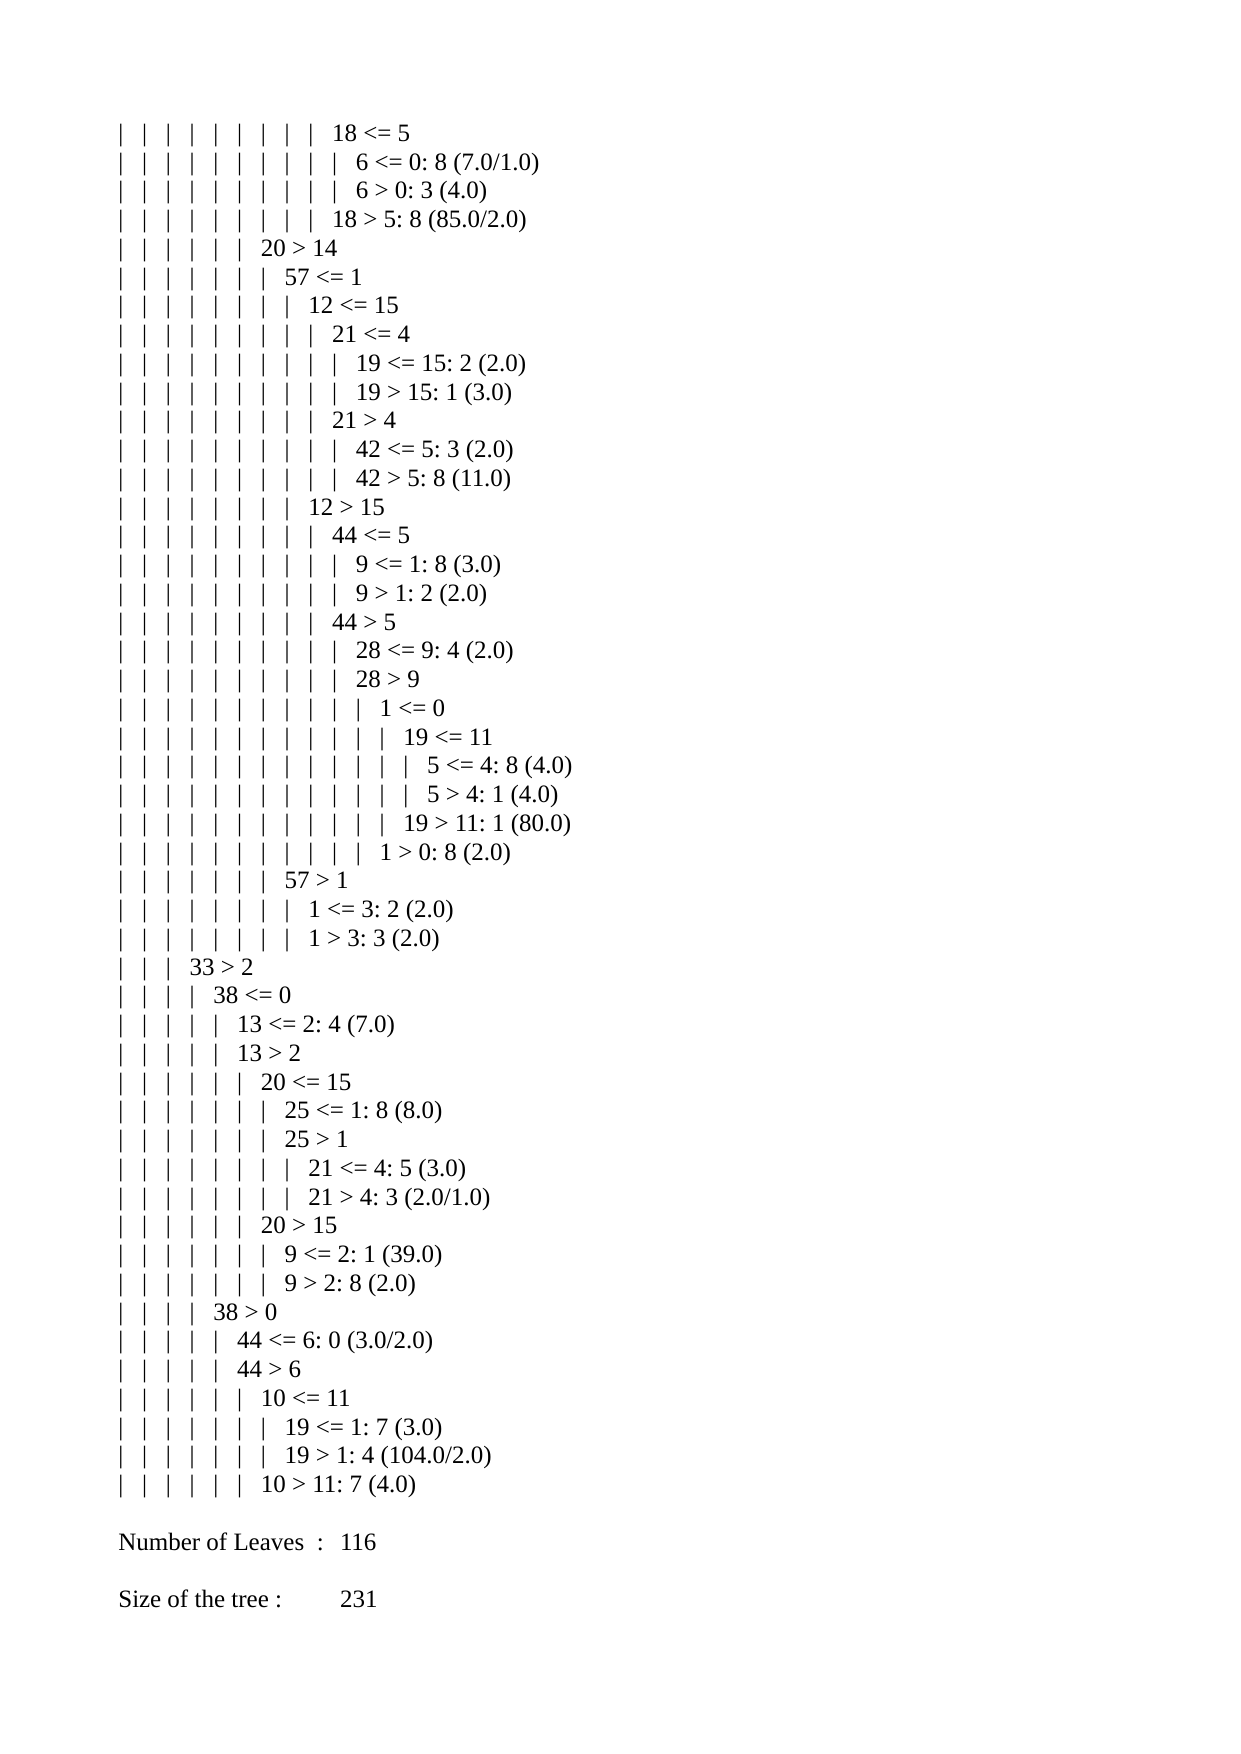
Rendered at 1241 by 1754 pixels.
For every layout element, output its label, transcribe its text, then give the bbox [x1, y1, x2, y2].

text | | | | | | | | | | 6 > 0: 3 (4.0) [118, 176, 1122, 204]
text | | | | | | | 9 <= 2: 1 (39.0) [118, 1239, 1122, 1268]
text | | | | | | | | | 18 > 5: 8 (85.0/2.0) [118, 204, 1122, 233]
text | | | | | 13 > 2 [118, 1038, 1122, 1067]
text | | | | | | | | | | | 1 > 0: 8 (2.0) [118, 837, 1122, 866]
text | | | | | | | | | | 9 > 1: 2 (2.0) [118, 578, 1122, 607]
text | | | | | 44 > 6 [118, 1354, 1122, 1383]
text | | | | | | | | | 21 > 4 [118, 406, 1122, 434]
text | | | | | | | | | | 42 > 5: 8 (11.0) [118, 463, 1122, 492]
text | | | | | | | 25 <= 1: 8 (8.0) [118, 1096, 1122, 1124]
text | | | | | | | | 21 > 4: 3 (2.0/1.0) [118, 1182, 1122, 1211]
text Size of the tree : 231 [118, 1584, 1122, 1613]
text | | | | | | | | | | | 1 <= 0 [118, 693, 1122, 722]
text | | | | | | 10 <= 11 [118, 1383, 1122, 1412]
text | | | | | | | | | | 19 > 15: 1 (3.0) [118, 377, 1122, 406]
text | | | | | | | | | | | | 19 <= 11 [118, 722, 1122, 751]
text | | | | | | | | | | 6 <= 0: 8 (7.0/1.0) [118, 147, 1122, 176]
text | | | | | | 20 > 15 [118, 1211, 1122, 1239]
text | | | | | | | | | | 19 <= 15: 2 (2.0) [118, 348, 1122, 377]
text Number of Leaves : 116 [118, 1527, 1122, 1556]
text | | | | | | | 9 > 2: 8 (2.0) [118, 1268, 1122, 1297]
text | | | | | | | 25 > 1 [118, 1124, 1122, 1153]
text | | | | | | 10 > 11: 7 (4.0) [118, 1469, 1122, 1498]
text | | | | | | | | | 44 <= 5 [118, 521, 1122, 549]
text | | | | | | | | | | 28 <= 9: 4 (2.0) [118, 636, 1122, 664]
text | | | | | | | | 12 <= 15 [118, 291, 1122, 319]
text | | | | | | | | | 44 > 5 [118, 607, 1122, 636]
text | | | | | | | | | | 28 > 9 [118, 664, 1122, 693]
text | | | | | | | | 12 > 15 [118, 492, 1122, 521]
text | | | | | | | 57 > 1 [118, 866, 1122, 894]
text | | | | | 13 <= 2: 4 (7.0) [118, 1009, 1122, 1038]
text | | | | | | | | | 18 <= 5 [118, 118, 1122, 147]
text | | | | | | 20 > 14 [118, 233, 1122, 262]
text | | | | | | | | 1 <= 3: 2 (2.0) [118, 894, 1122, 923]
text | | | | | | | 19 <= 1: 7 (3.0) [118, 1412, 1122, 1441]
text | | | | | | | 19 > 1: 4 (104.0/2.0) [118, 1441, 1122, 1469]
text | | | | | | | | | | 9 <= 1: 8 (3.0) [118, 549, 1122, 578]
text | | | | | | | | | | 42 <= 5: 3 (2.0) [118, 434, 1122, 463]
text | | | | | | | | | | | | 19 > 11: 1 (80.0) [118, 808, 1122, 837]
text | | | | | | 20 <= 15 [118, 1067, 1122, 1096]
text | | | | 38 <= 0 [118, 981, 1122, 1009]
text | | | | | | | | | 21 <= 4 [118, 319, 1122, 348]
text | | | 33 > 2 [118, 952, 1122, 981]
text | | | | | | | | | | | | | 5 > 4: 1 (4.0) [118, 779, 1122, 808]
text | | | | | | | 57 <= 1 [118, 262, 1122, 291]
text | | | | | | | | | | | | | 5 <= 4: 8 (4.0) [118, 751, 1122, 779]
text | | | | | | | | 21 <= 4: 5 (3.0) [118, 1153, 1122, 1182]
text | | | | | | | | 1 > 3: 3 (2.0) [118, 923, 1122, 952]
text | | | | 38 > 0 [118, 1297, 1122, 1326]
text | | | | | 44 <= 6: 0 (3.0/2.0) [118, 1326, 1122, 1354]
